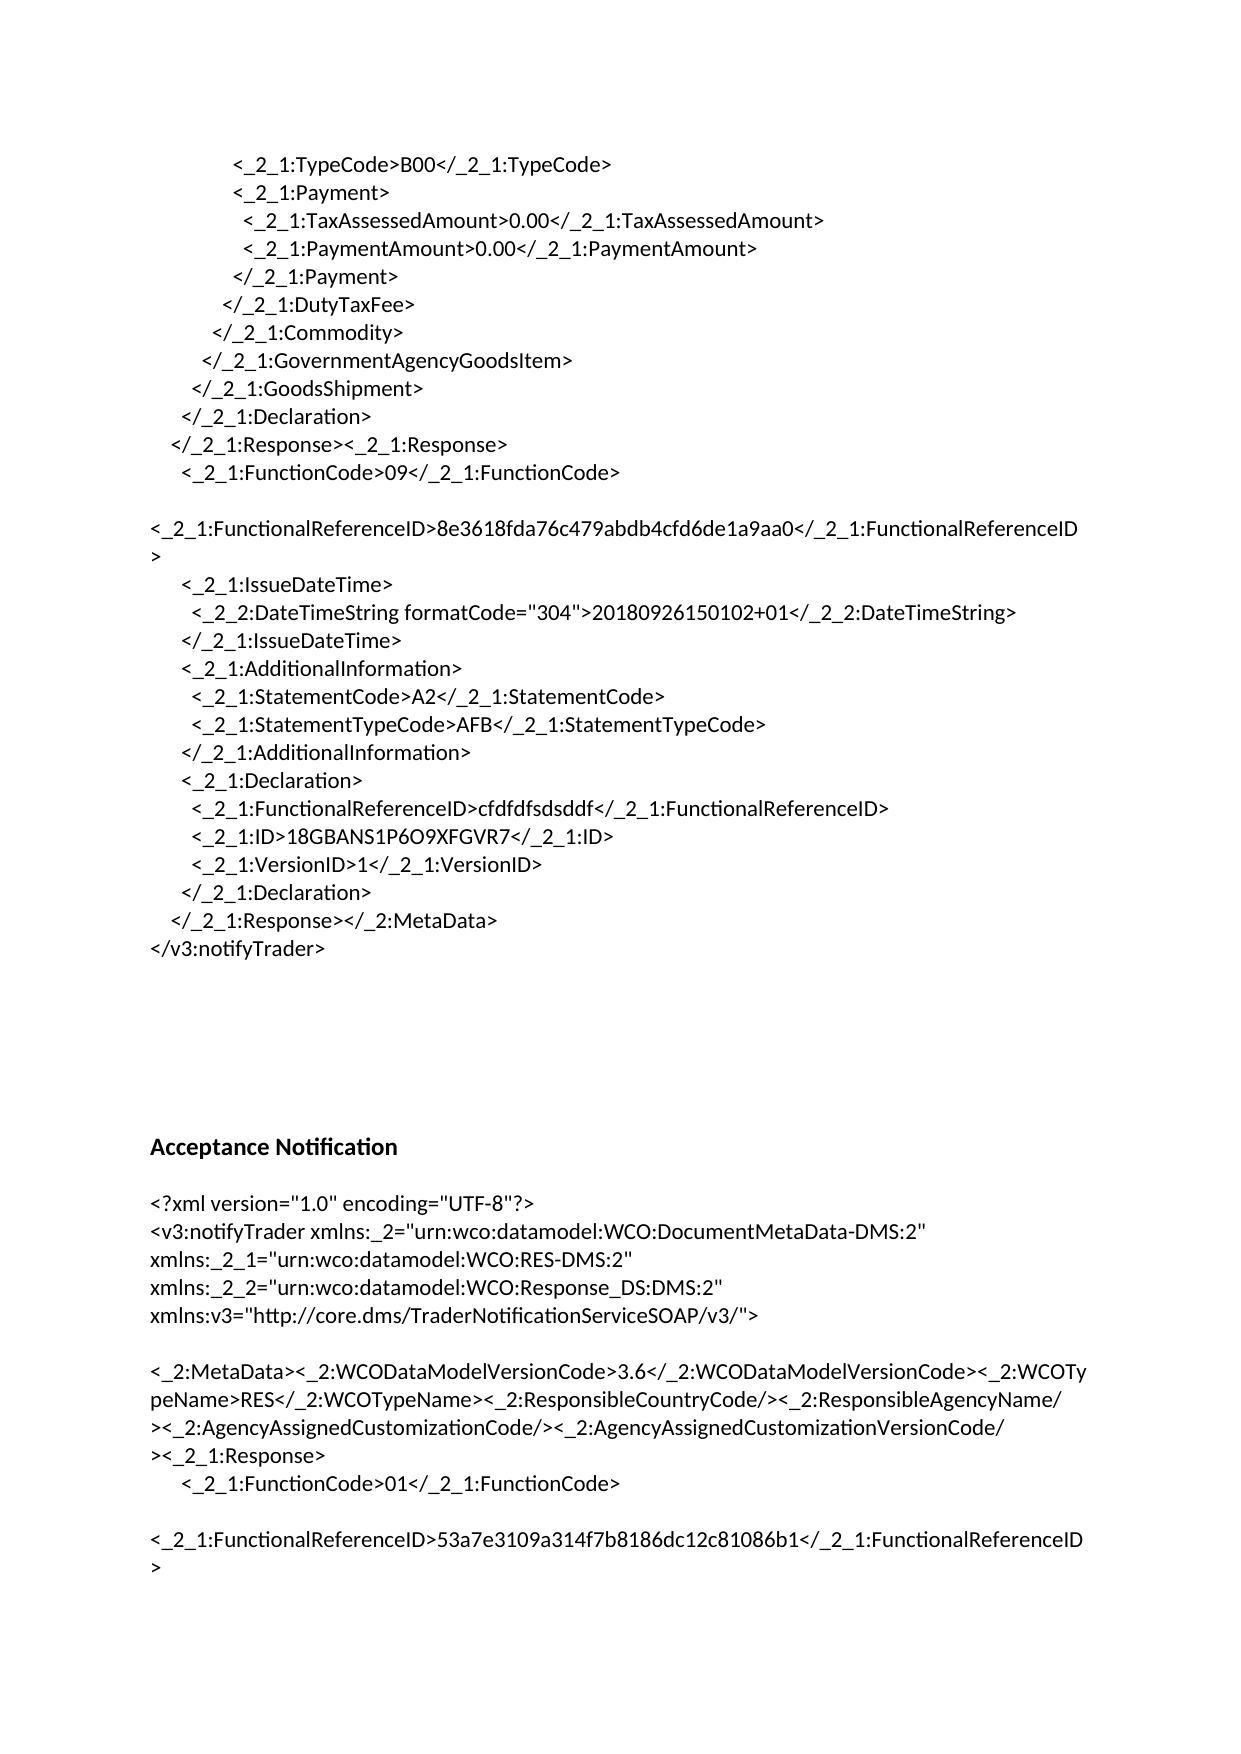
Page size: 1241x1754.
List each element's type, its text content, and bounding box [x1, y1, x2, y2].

text <_2_1:StatementTypeCode>AFB</_2_1:StatementTypeCode> [150, 710, 1090, 738]
text <_2_1:PaymentAmount>0.00</_2_1:PaymentAmount> [150, 234, 1090, 262]
text <_2_1:FunctionCode>01</_2_1:FunctionCode> [150, 1469, 1090, 1497]
text </_2_1:GovernmentAgencyGoodsItem> [150, 346, 1090, 374]
text </_2_1:Response></_2:MetaData> [150, 907, 1090, 934]
text <_2_1:VersionID>1</_2_1:VersionID> [150, 851, 1090, 878]
text <_2_1:StatementCode>A2</_2_1:StatementCode> [150, 682, 1090, 710]
text <v3:notifyTrader xmlns:_2="urn:wco:datamodel:WCO:DocumentMetaData-DMS:2" xmlns:_2_1="urn:wco:datamodel:WCO:RES-DMS:2" xmlns:_2_2="urn:wco:datamodel:WCO:Response_DS:DMS:2" xmlns:v3="http://core.dms/TraderNotificationServiceSOAP/v3/"> [150, 1217, 1090, 1329]
text </_2_1:DutyTaxFee> [150, 290, 1090, 318]
text <_2_1:Declaration> [150, 766, 1090, 794]
text </_2_1:IssueDateTime> [150, 626, 1090, 654]
text </_2_1:Declaration> [150, 878, 1090, 907]
text </_2_1:Payment> [150, 262, 1090, 290]
text </_2_1:Commodity> [150, 318, 1090, 346]
text <?xml version="1.0" encoding="UTF-8"?> [150, 1189, 1090, 1217]
text </_2_1:Declaration> [150, 402, 1090, 430]
text </v3:notifyTrader> [150, 934, 1090, 963]
text <_2_1:AdditionalInformation> [150, 654, 1090, 682]
text </_2_1:GoodsShipment> [150, 374, 1090, 402]
text <_2_2:DateTimeString formatCode="304">20180926150102+01</_2_2:DateTimeString> [150, 598, 1090, 626]
text <_2_1:IssueDateTime> [150, 570, 1090, 598]
text <_2_1:FunctionalReferenceID>cfdfdfsdsddf</_2_1:FunctionalReferenceID> [150, 794, 1090, 822]
text <_2:MetaData><_2:WCODataModelVersionCode>3.6</_2:WCODataModelVersionCode><_2:WCOTypeName>RES</_2:WCOTypeName><_2:ResponsibleCountryCode/><_2:ResponsibleAgencyName/><_2:AgencyAssignedCustomizationCode/><_2:AgencyAssignedCustomizationVersionCode/><_2_1:Response> [150, 1329, 1090, 1469]
text </_2_1:Response><_2_1:Response> [150, 430, 1090, 458]
text <_2_1:TaxAssessedAmount>0.00</_2_1:TaxAssessedAmount> [150, 206, 1090, 234]
text </_2_1:AdditionalInformation> [150, 738, 1090, 766]
text <_2_1:Payment> [150, 178, 1090, 206]
text <_2_1:FunctionalReferenceID>53a7e3109a314f7b8186dc12c81086b1</_2_1:FunctionalReferenceID> [150, 1497, 1090, 1582]
text <_2_1:TypeCode>B00</_2_1:TypeCode> [150, 150, 1090, 178]
text Acceptance Notification [150, 1131, 1090, 1161]
text <_2_1:FunctionCode>09</_2_1:FunctionCode> [150, 458, 1090, 486]
text <_2_1:FunctionalReferenceID>8e3618fda76c479abdb4cfd6de1a9aa0</_2_1:FunctionalReferenceID> [150, 486, 1090, 570]
text <_2_1:ID>18GBANS1P6O9XFGVR7</_2_1:ID> [150, 822, 1090, 851]
